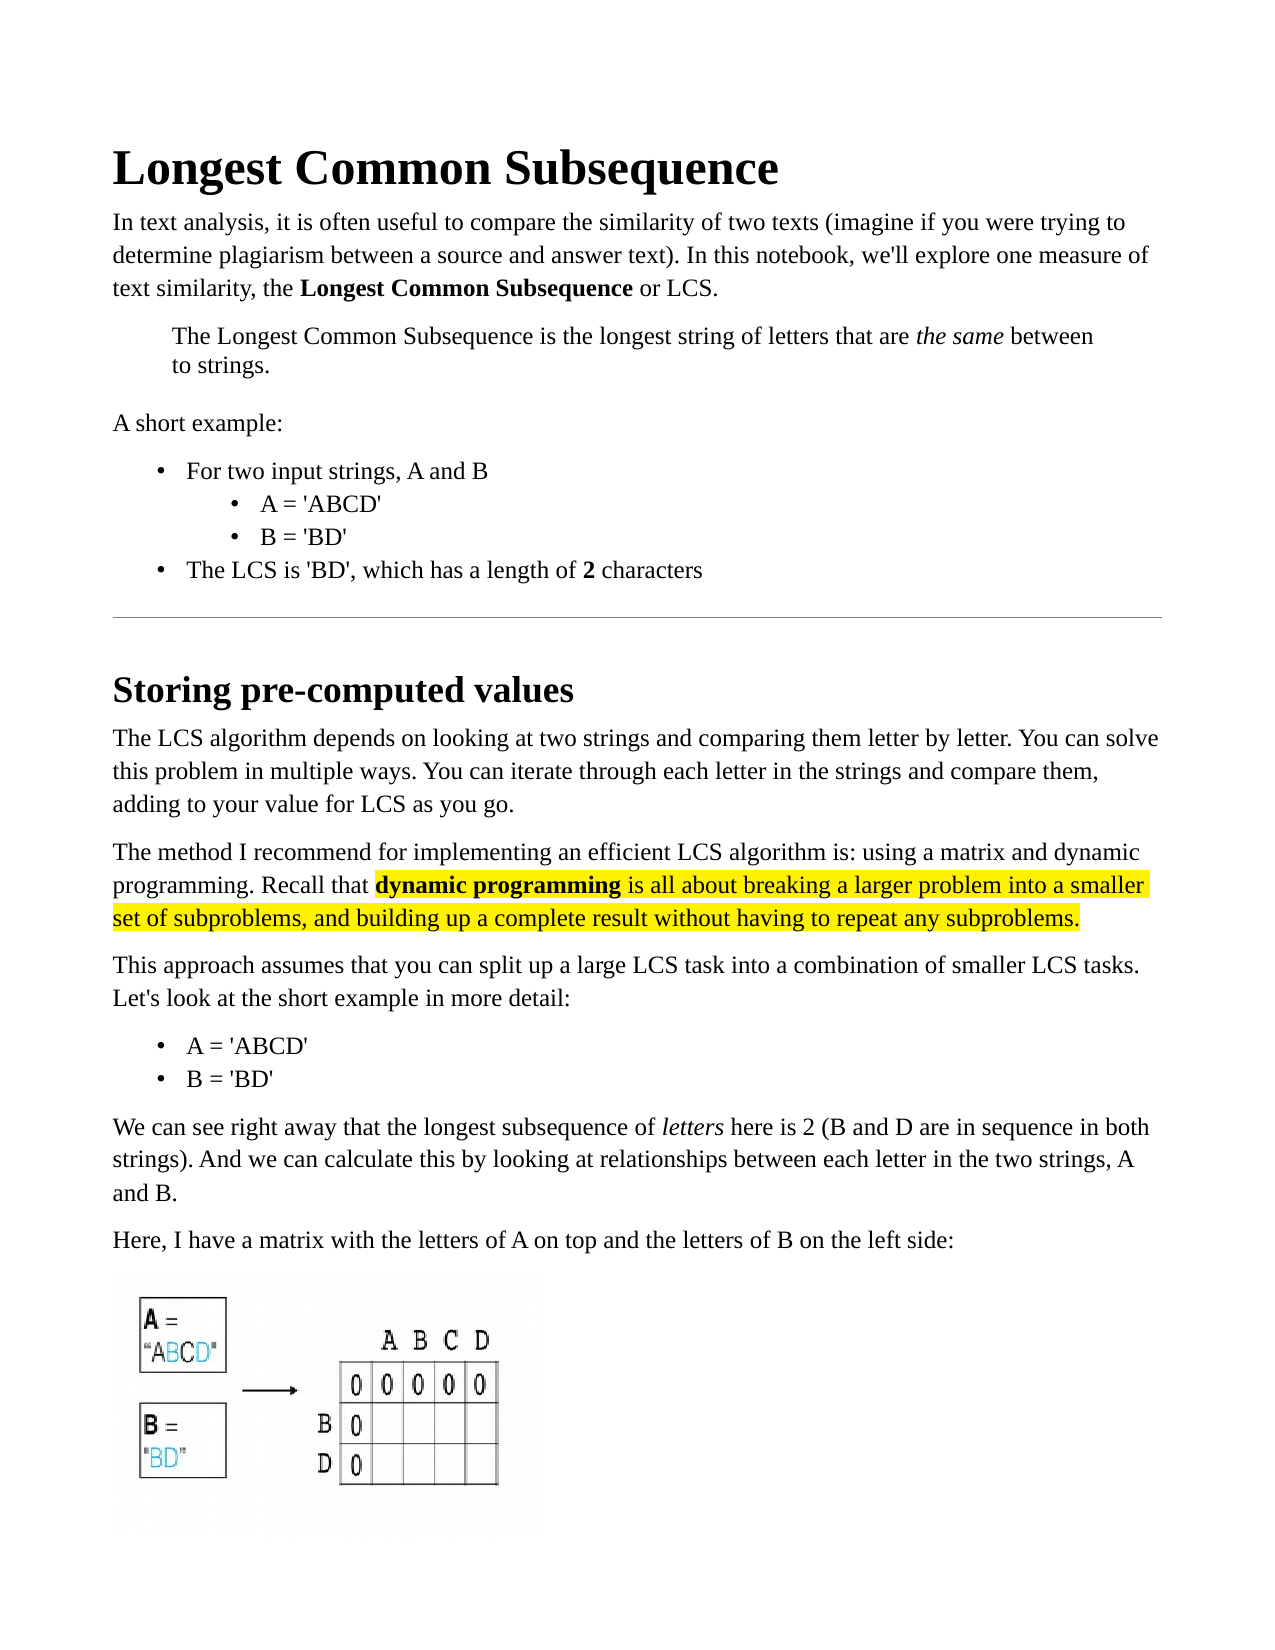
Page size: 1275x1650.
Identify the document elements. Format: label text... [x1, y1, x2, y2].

text In text analysis, it is often useful to compare the similarity of two texts (imagine if you were trying to determine plagiarism between a source and answer text). In this notebook, we'll explore one measure of text similarity, the Longest Common Subsequence or LCS. [112, 207, 1162, 302]
text A short example: [112, 408, 1162, 437]
list B = 'BD' [230, 522, 1162, 551]
picture [112, 1272, 543, 1538]
text The LCS algorithm depends on looking at two strings and comparing them letter by letter. You can solve this problem in multiple ways. You can iterate through each letter in the strings and compare them, adding to your value for LCS as you go. [112, 723, 1162, 818]
text The method I recommend for implementing an efficient LCS algorithm is: using a matrix and dynamic programming. Recall that dynamic programming is all about breaking a larger problem into a smaller set of subproblems, and building up a complete result without having to repeat any subproblems. [112, 837, 1162, 931]
list A = 'ABCD' [230, 489, 1162, 517]
subtitle Storing pre-computed values [112, 667, 1162, 711]
list A = 'ABCD' [157, 1031, 1162, 1060]
text This approach assumes that you can split up a large LCS task into a combination of smaller LCS tasks. Let's look at the short example in more detail: [112, 950, 1162, 1012]
list B = 'BD' [157, 1064, 1162, 1093]
list The LCS is 'BD', which has a length of 2 characters [157, 555, 1162, 583]
text We can see right away that the longest subsequence of letters here is 2 (B and D are in sequence in both strings). And we can calculate this by looking at relationships between each letter in the two strings, A and B. [112, 1112, 1162, 1206]
list For two input strings, A and B [157, 456, 1162, 484]
subtitle Longest Common Subsequence [112, 137, 1162, 195]
text The Longest Common Subsequence is the longest string of letters that are the same between to strings. [172, 321, 1103, 379]
text Here, I have a matrix with the letters of A on top and the letters of B on the left side: [112, 1225, 1162, 1254]
